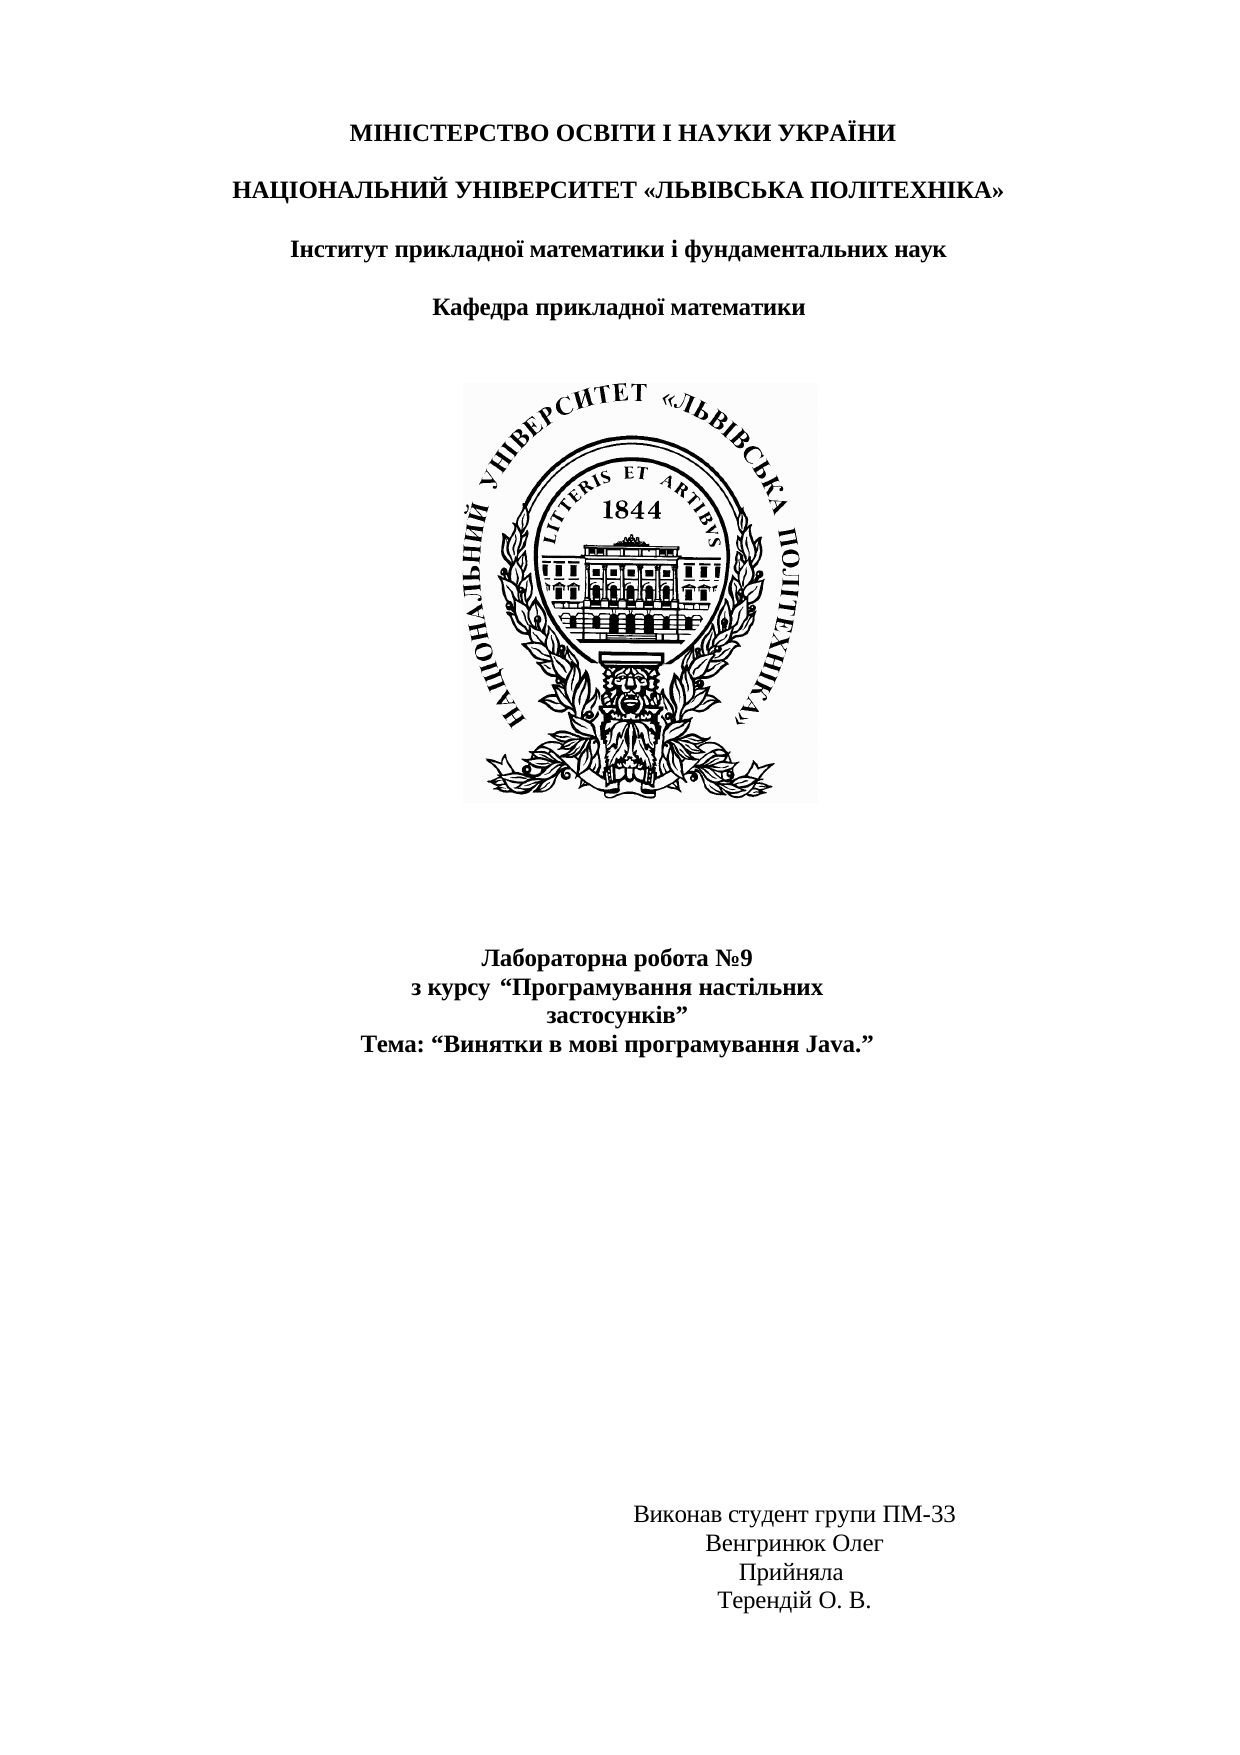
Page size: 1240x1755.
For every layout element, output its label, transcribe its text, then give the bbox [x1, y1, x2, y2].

text Лабораторна робота №9 [379, 943, 855, 972]
text з курсу “Програмування настільних застосунків” [379, 972, 855, 1029]
text Тема: “Винятки в мові програмування Java.” [238, 1029, 996, 1058]
text Виконав студент групи ПМ-33 Венгринюк Олег [593, 1499, 996, 1557]
picture [462, 383, 818, 803]
text Прийняла [524, 1557, 1064, 1586]
text Інститут прикладної математики і фундаментальних наук Кафедра прикладної математики [290, 234, 1039, 320]
text Терендій О. В. [524, 1586, 1064, 1614]
subtitle МІНІСТЕРСТВО ОСВІТИ І НАУКИ УКРАЇНИ НАЦІОНАЛЬНИЙ УНІВЕРСИТЕТ «ЛЬВІВСЬКА ПОЛІТЕХНІКА» [232, 118, 1039, 204]
